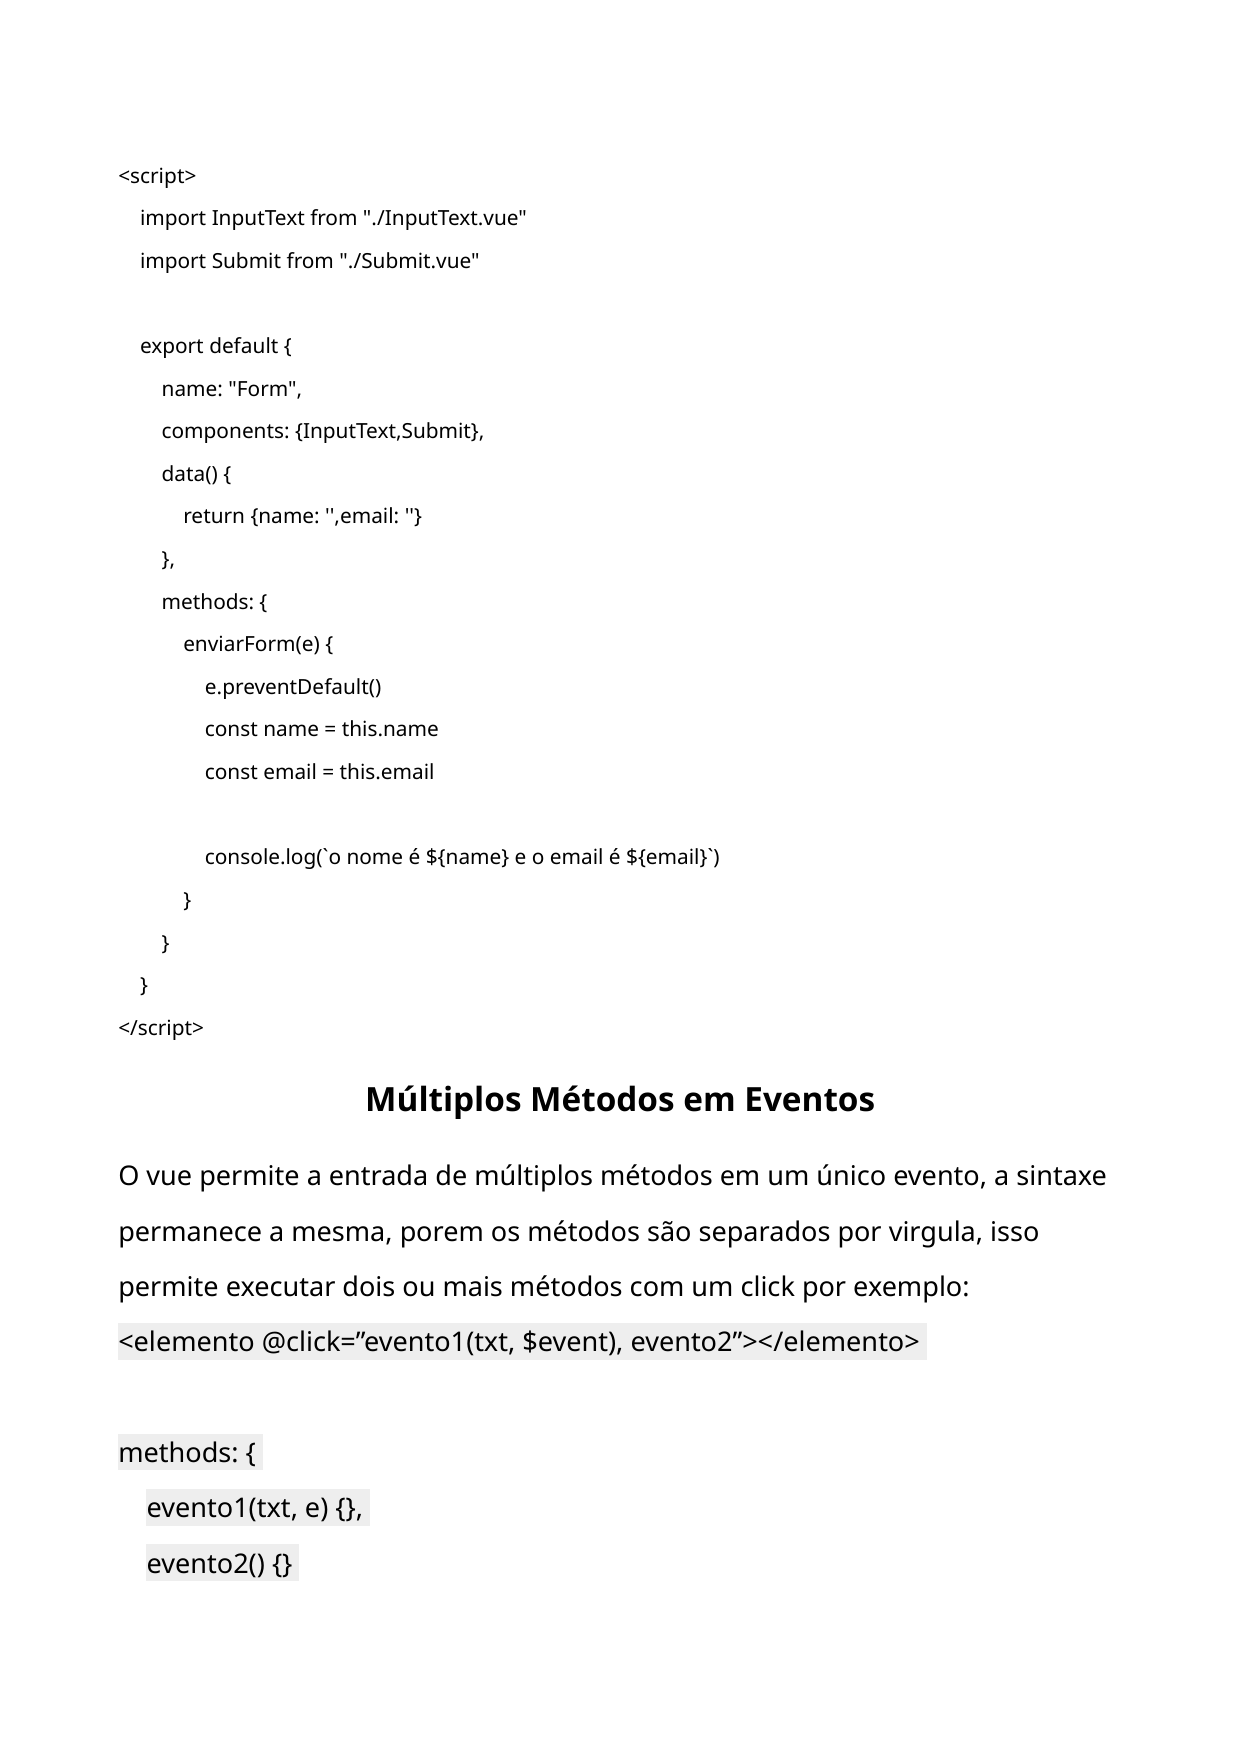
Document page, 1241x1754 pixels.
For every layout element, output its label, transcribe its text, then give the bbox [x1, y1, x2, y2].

text return {name: '',email: ''} [118, 502, 1122, 530]
text methods: { [118, 587, 1122, 615]
text } [118, 970, 1122, 999]
text <script> [118, 161, 1122, 189]
text evento1(txt, e) {}, [118, 1489, 1122, 1526]
text </script> [118, 1013, 1122, 1041]
text enviarForm(e) { [118, 629, 1122, 658]
text evento2() {} [118, 1544, 1122, 1581]
text <elemento @click=”evento1(txt, $event), evento2”></elemento> [118, 1323, 1122, 1360]
text export default { [118, 331, 1122, 359]
text data() { [118, 459, 1122, 487]
text methods: { [118, 1433, 1122, 1470]
text components: {InputText,Submit}, [118, 416, 1122, 445]
text const email = this.email [118, 757, 1122, 786]
text } [118, 928, 1122, 956]
subtitle Múltiplos Métodos em Eventos [118, 1076, 1122, 1122]
text }, [118, 544, 1122, 573]
text name: "Form", [118, 374, 1122, 402]
text import InputText from "./InputText.vue" [118, 203, 1122, 232]
text e.preventDefault() [118, 672, 1122, 700]
text O vue permite a entrada de múltiplos métodos em um único evento, a sintaxe permanece a mesma, porem os métodos são separados por virgula, isso permite executar dois ou mais métodos com um click por exemplo: [118, 1157, 1122, 1304]
text import Submit from "./Submit.vue" [118, 246, 1122, 274]
text } [118, 885, 1122, 913]
text const name = this.name [118, 714, 1122, 743]
text console.log(`o nome é ${name} e o email é ${email}`) [118, 842, 1122, 871]
